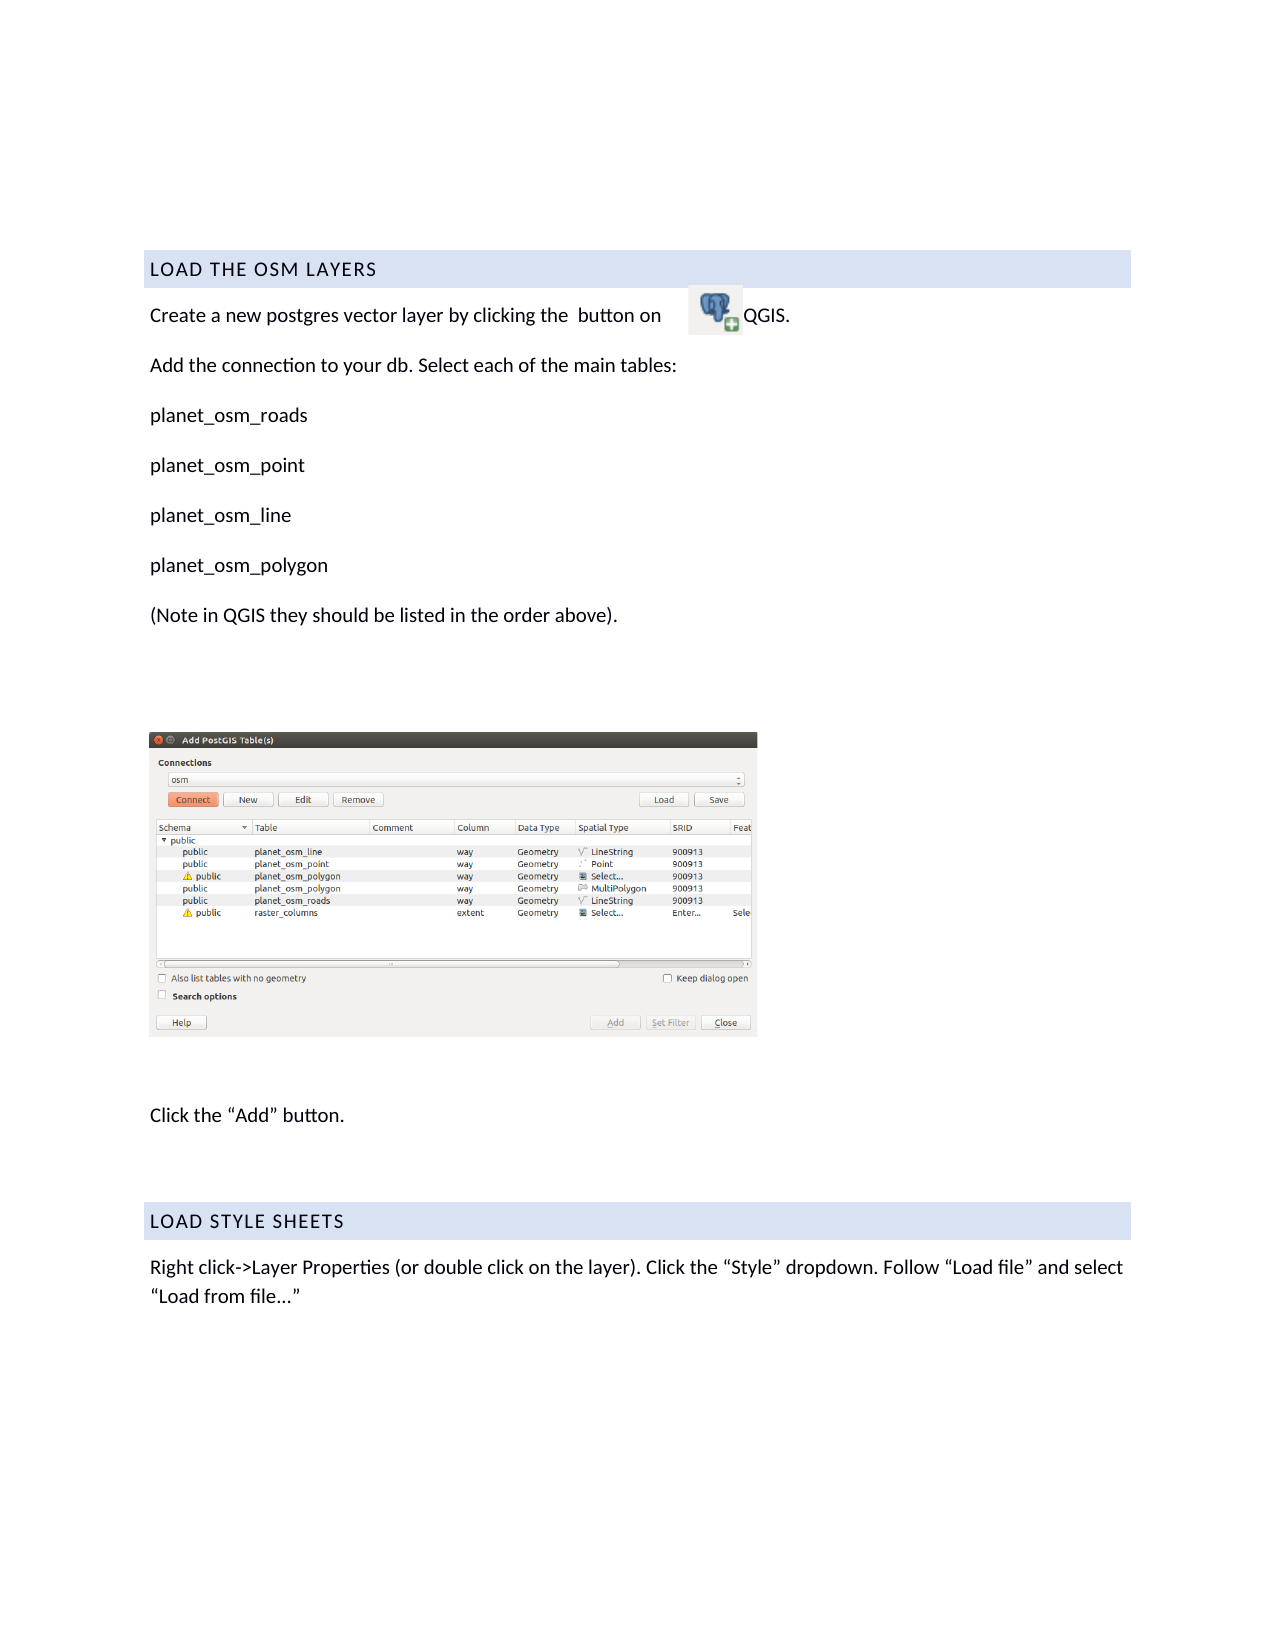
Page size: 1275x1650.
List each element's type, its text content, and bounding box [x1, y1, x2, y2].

subtitle Load Style sheets [150, 1208, 1125, 1234]
text Right click->Layer Properties (or double click on the layer). Click the “Style” dropdown. Follow “Load file” and select “Load from file...” [150, 1254, 1125, 1309]
text QGIS. [743, 302, 1125, 327]
picture [149, 732, 758, 1037]
picture [688, 285, 743, 335]
subtitle LOAD THE OSM LAYERS [150, 256, 1125, 282]
text Click the “Add” button. [150, 1102, 1125, 1127]
text (Note in QGIS they should be listed in the order above). [150, 602, 1125, 627]
text Create a new postgres vector layer by clicking the button on [150, 302, 688, 327]
text planet_osm_roads [150, 402, 1125, 427]
text planet_osm_polygon [150, 552, 1125, 577]
text planet_osm_line [150, 502, 1125, 527]
text planet_osm_point [150, 452, 1125, 477]
text Add the connection to your db. Select each of the main tables: [150, 352, 1125, 377]
